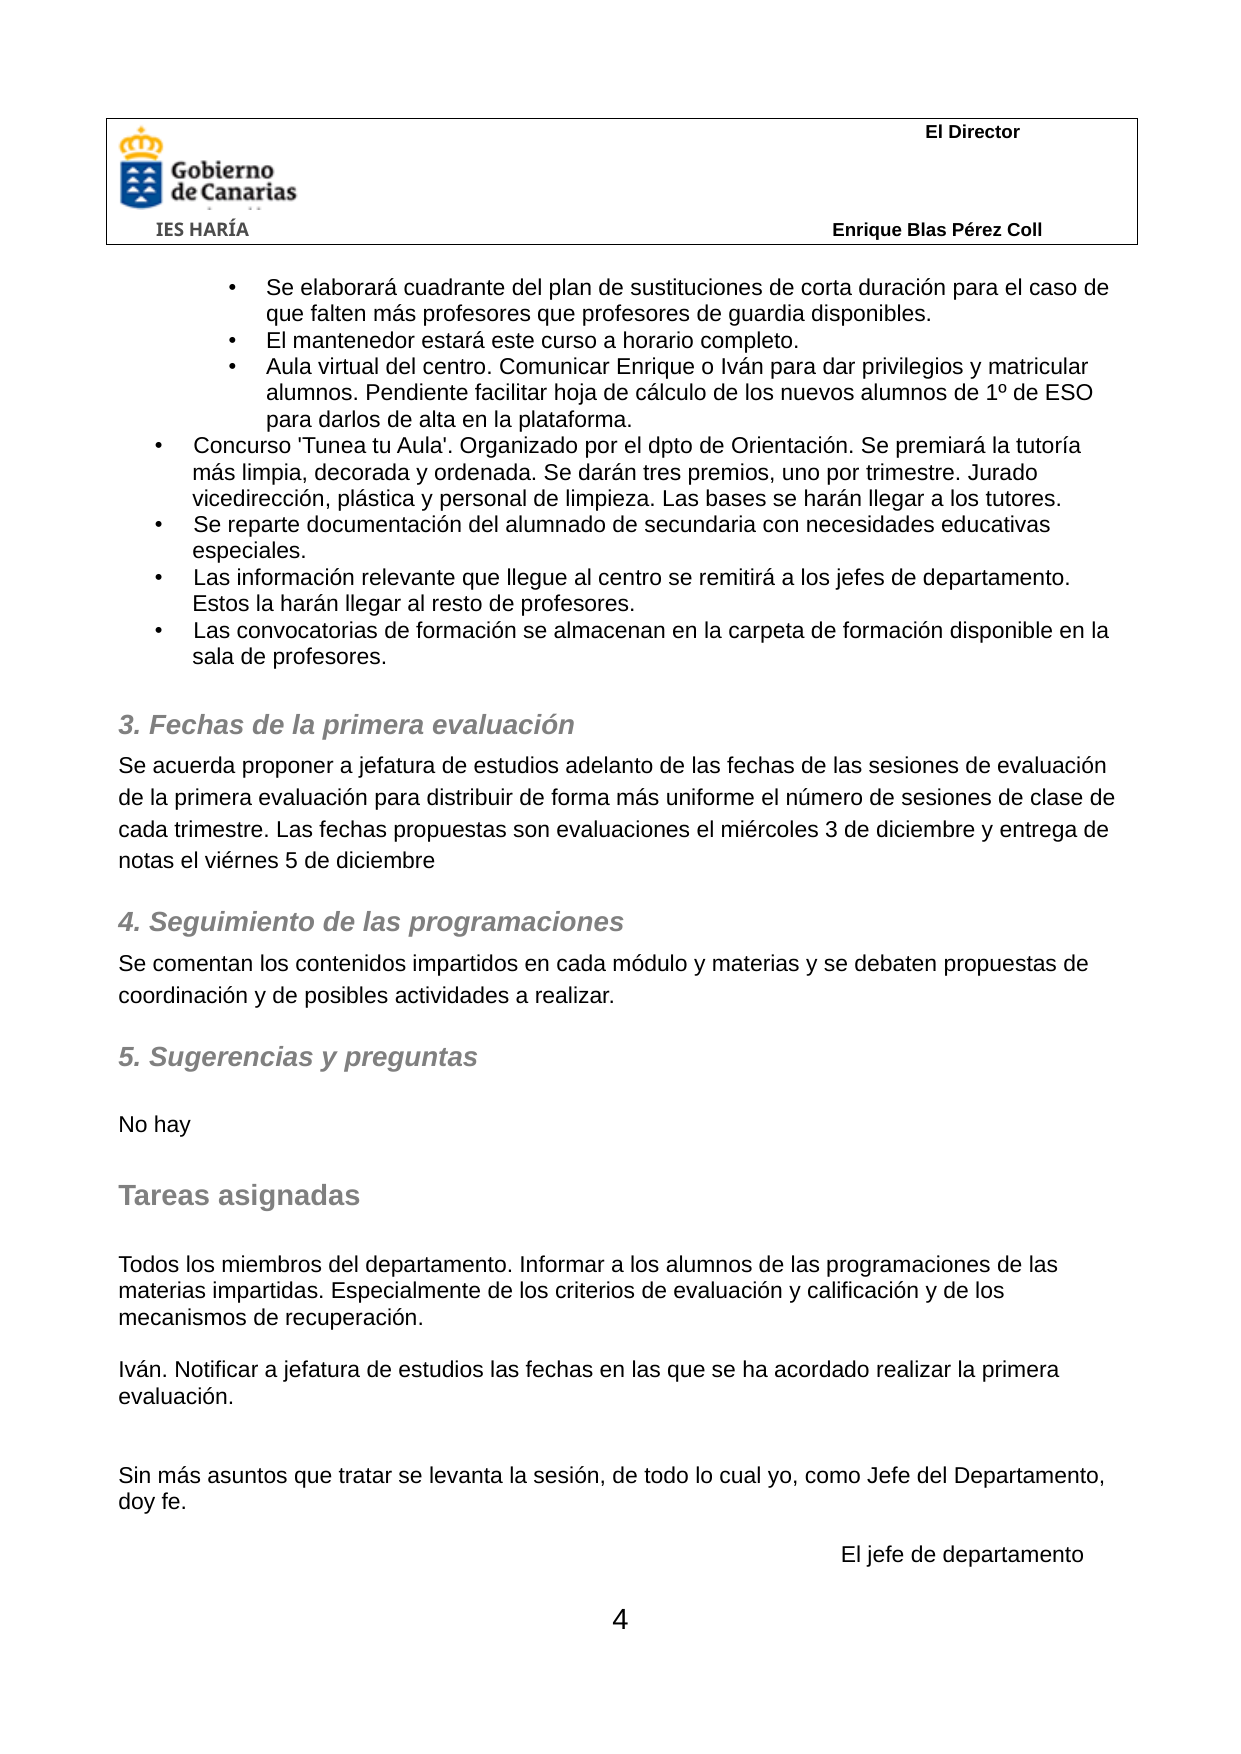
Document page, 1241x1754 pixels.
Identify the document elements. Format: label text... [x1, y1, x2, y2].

picture [115, 123, 300, 210]
subtitle 5. Sugerencias y preguntas [118, 1040, 1122, 1072]
list Concurso 'Tunea tu Aula'. Organizado por el dpto de Orientación. Se premiará la tutoría más limpia, decorada y ordenada. Se darán tres premios, uno por trimestre. Jurado vicedirección, plástica y personal de limpieza. Las bases se harán llegar a los tutores. [154, 432, 1122, 511]
text No hay [118, 1111, 1122, 1137]
list Las convocatorias de formación se almacenan en la carpeta de formación disponible en la sala de profesores. [154, 617, 1122, 669]
list Aula virtual del centro. Comunicar Enrique o Iván para dar privilegios y matricular alumnos. Pendiente facilitar hoja de cálculo de los nuevos alumnos de 1º de ESO para darlos de alta en la plataforma. [228, 353, 1122, 432]
list Se reparte documentación del alumnado de secundaria con necesidades educativas especiales. [154, 511, 1122, 564]
text Se acuerda proponer a jefatura de estudios adelanto de las fechas de las sesiones de evaluación de la primera evaluación para distribuir de forma más uniforme el número de sesiones de clase de cada trimestre. Las fechas propuestas son evaluaciones el miércoles 3 de diciembre y entrega de notas el viérnes 5 de diciembre [118, 752, 1122, 873]
subtitle 3. Fechas de la primera evaluación [118, 708, 1122, 740]
text El jefe de departamento [118, 1541, 1122, 1567]
list El mantenedor estará este curso a horario completo. [228, 327, 1122, 353]
subtitle Tareas asignadas [118, 1178, 1122, 1212]
text Sin más asuntos que tratar se levanta la sesión, de todo lo cual yo, como Jefe del Departamento, doy fe. [118, 1462, 1122, 1514]
text Todos los miembros del departamento. Informar a los alumnos de las programaciones de las materias impartidas. Especialmente de los criterios de evaluación y calificación y de los mecanismos de recuperación. [118, 1251, 1122, 1330]
text Iván. Notificar a jefatura de estudios las fechas en las que se ha acordado realizar la primera evaluación. [118, 1356, 1122, 1409]
subtitle 4. Seguimiento de las programaciones [118, 906, 1122, 938]
text Se comentan los contenidos impartidos en cada módulo y materias y se debaten propuestas de coordinación y de posibles actividades a realizar. [118, 950, 1122, 1008]
list Las información relevante que llegue al centro se remitirá a los jefes de departamento. Estos la harán llegar al resto de profesores. [154, 564, 1122, 617]
list Se elaborará cuadrante del plan de sustituciones de corta duración para el caso de que falten más profesores que profesores de guardia disponibles. [228, 274, 1122, 327]
